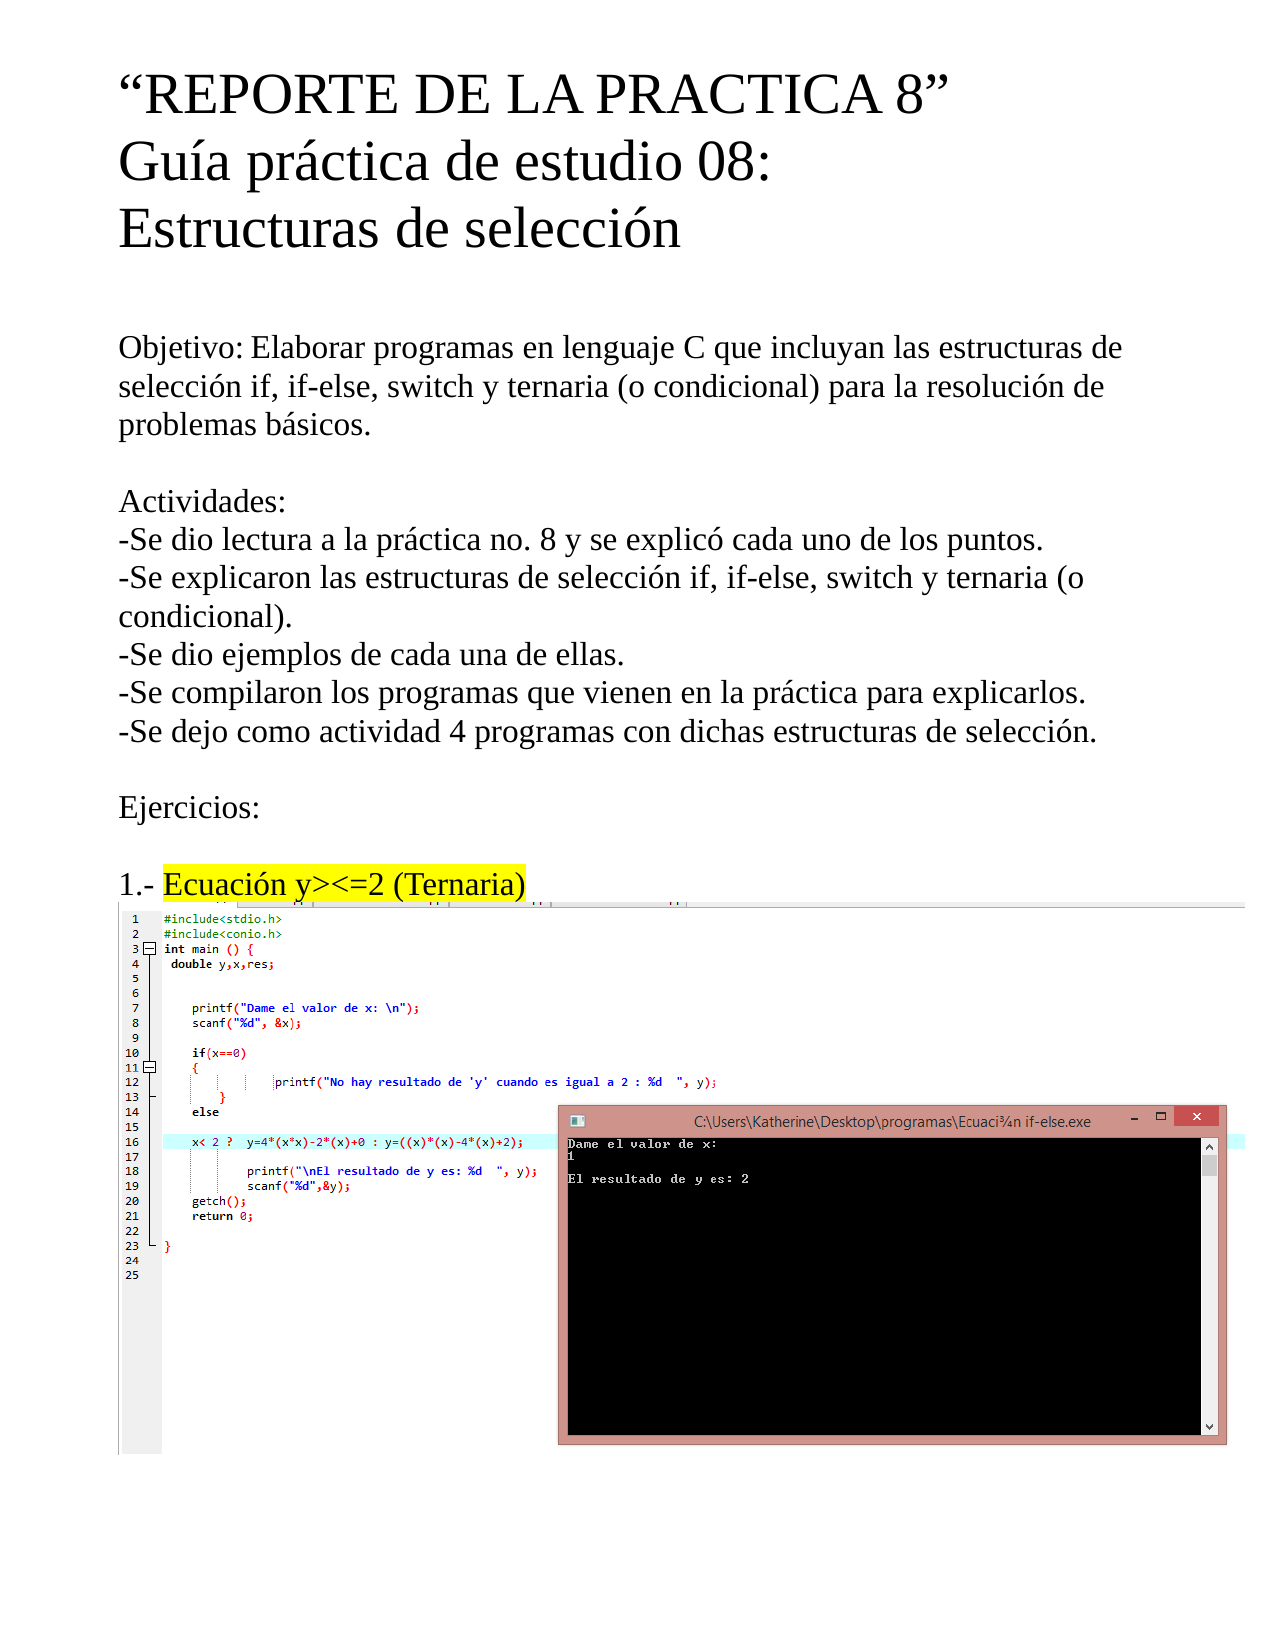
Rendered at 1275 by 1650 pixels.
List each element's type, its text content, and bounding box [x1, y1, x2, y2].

text -Se dio ejemplos de cada una de ellas. [118, 634, 1205, 672]
text 1.- Ecuación y><=2 (Ternaria) [118, 864, 1205, 902]
text -Se dejo como actividad 4 programas con dichas estructuras de selección. [118, 711, 1205, 749]
text “REPORTE DE LA PRACTICA 8” [118, 59, 1205, 126]
text Objetivo: Elaborar programas en lenguaje C que incluyan las estructuras de selección if, if-else, switch y ternaria (o condicional) para la resolución de problemas básicos. [118, 327, 1205, 442]
text Estructuras de selección [118, 193, 1205, 260]
text Ejercicios: [118, 787, 1205, 826]
text -Se dio lectura a la práctica no. 8 y se explicó cada uno de los puntos. [118, 519, 1205, 557]
text -Se compilaron los programas que vienen en la práctica para explicarlos. [118, 672, 1205, 711]
text Actividades: [118, 481, 1205, 519]
text Guía práctica de estudio 08: [118, 126, 1205, 193]
text -Se explicaron las estructuras de selección if, if-else, switch y ternaria (o condicional). [118, 557, 1205, 634]
